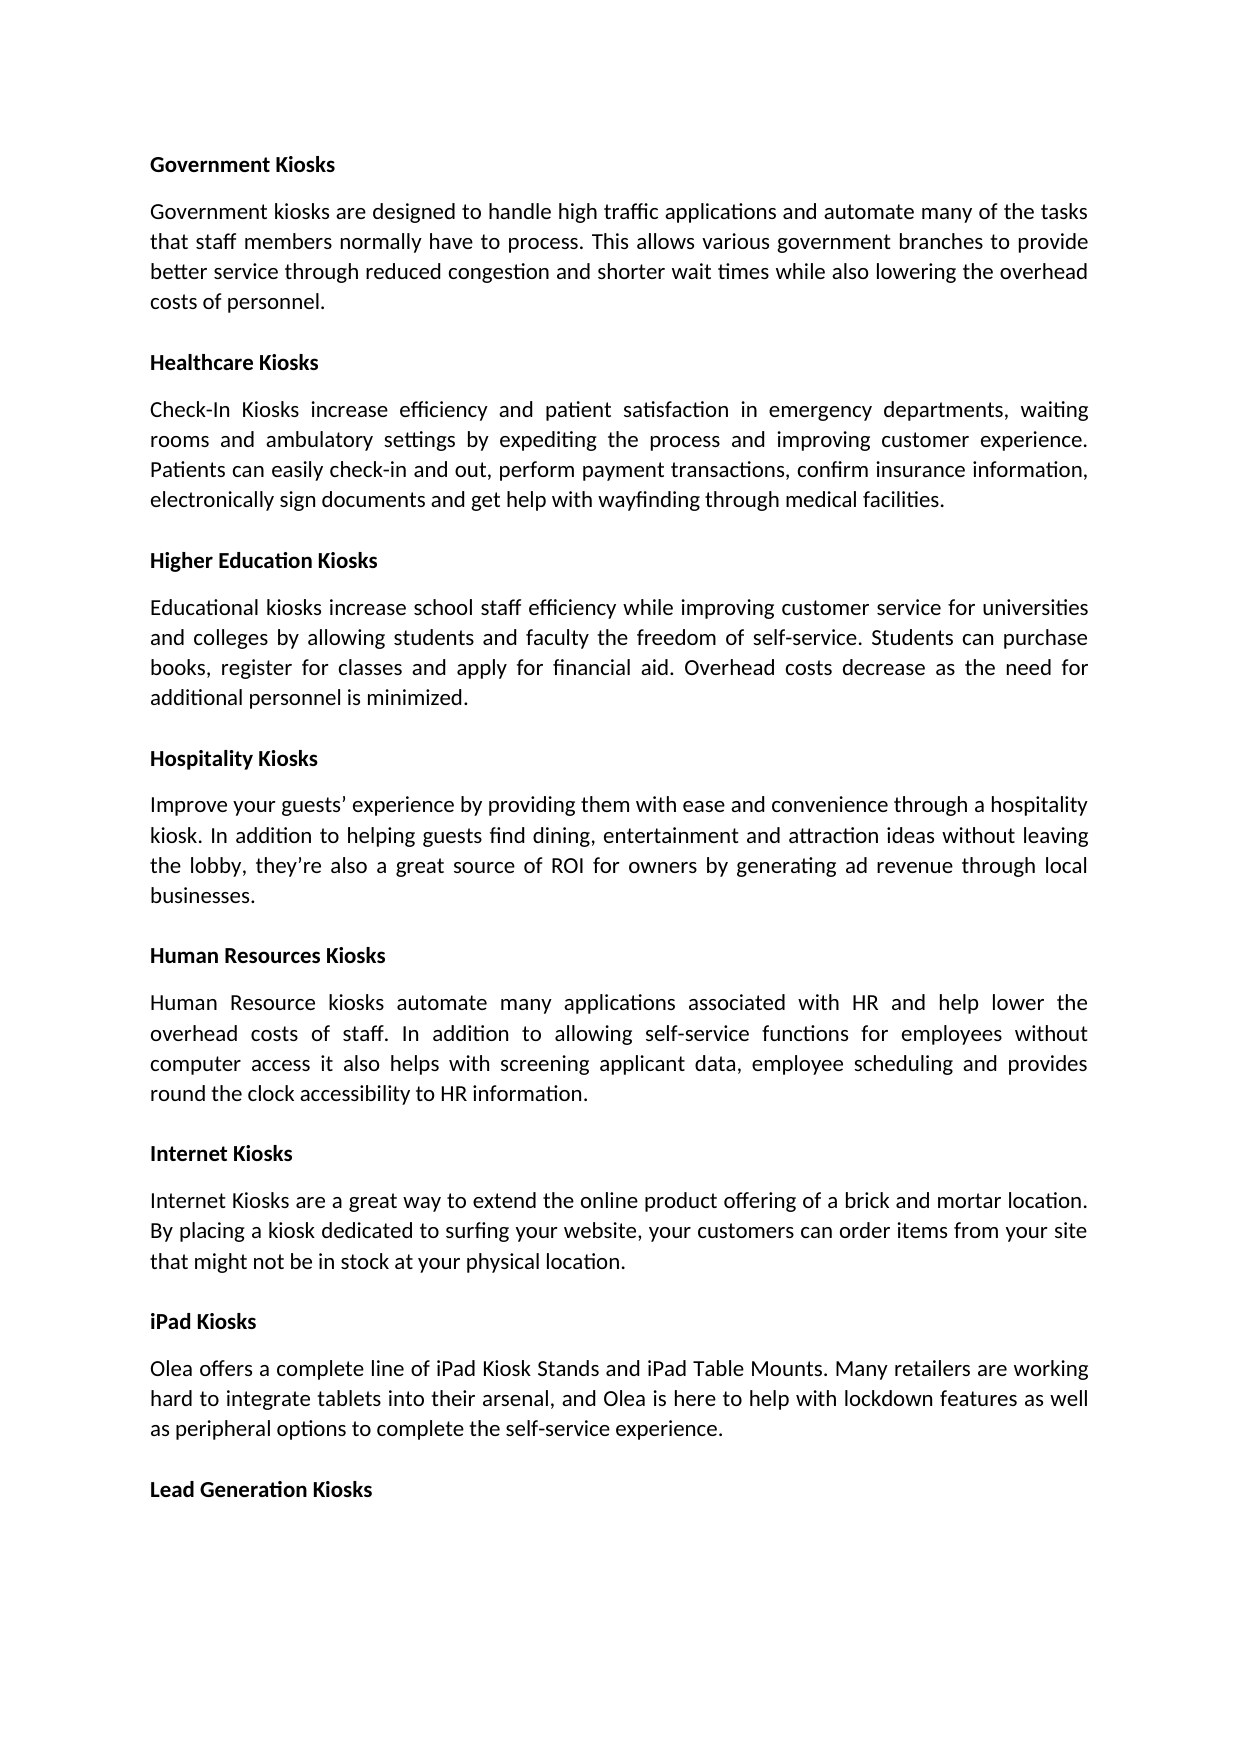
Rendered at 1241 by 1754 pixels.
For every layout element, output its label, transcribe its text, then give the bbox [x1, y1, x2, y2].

text Internet Kiosks [150, 1139, 1090, 1168]
text Higher Education Kiosks [150, 546, 1090, 574]
text iPad Kiosks [150, 1307, 1090, 1335]
text Improve your guests’ experience by providing them with ease and convenience through a hospitality kiosk. In addition to helping guests find dining, entertainment and attraction ideas without leaving the lobby, they’re also a great source of ROI for owners by generating ad revenue through local businesses. [150, 791, 1090, 909]
text Lead Generation Kiosks [150, 1475, 1090, 1503]
text Government Kiosks [150, 150, 1090, 178]
text Healthcare Kiosks [150, 348, 1090, 376]
text Olea offers a complete line of iPad Kiosk Stands and iPad Table Mounts. Many retailers are working hard to integrate tablets into their arsenal, and Olea is here to help with lockdown features as well as peripheral options to complete the self-service experience. [150, 1354, 1090, 1443]
text Educational kiosks increase school staff efficiency while improving customer service for universities and colleges by allowing students and faculty the freedom of self-service. Students can purchase books, register for classes and apply for financial aid. Overhead costs decrease as the need for additional personnel is minimized. [150, 593, 1090, 711]
text Check-In Kiosks increase efficiency and patient satisfaction in emergency departments, waiting rooms and ambulatory settings by expediting the process and improving customer experience. Patients can easily check-in and out, perform payment transactions, confirm insurance information, electronically sign documents and get help with wayfinding through medical facilities. [150, 395, 1090, 513]
text Internet Kiosks are a great way to extend the online product offering of a brick and mortar location. By placing a kiosk dedicated to surfing your website, your customers can order items from your site that might not be in stock at your physical location. [150, 1186, 1090, 1275]
text Human Resources Kiosks [150, 942, 1090, 970]
text Hospitality Kiosks [150, 744, 1090, 772]
text Human Resource kiosks automate many applications associated with HR and help lower the overhead costs of staff. In addition to allowing self-service functions for employees without computer access it also helps with screening applicant data, employee scheduling and provides round the clock accessibility to HR information. [150, 988, 1090, 1107]
text Government kiosks are designed to handle high traffic applications and automate many of the tasks that staff members normally have to process. This allows various government branches to provide better service through reduced congestion and shorter wait times while also lowering the overhead costs of personnel. [150, 197, 1090, 316]
